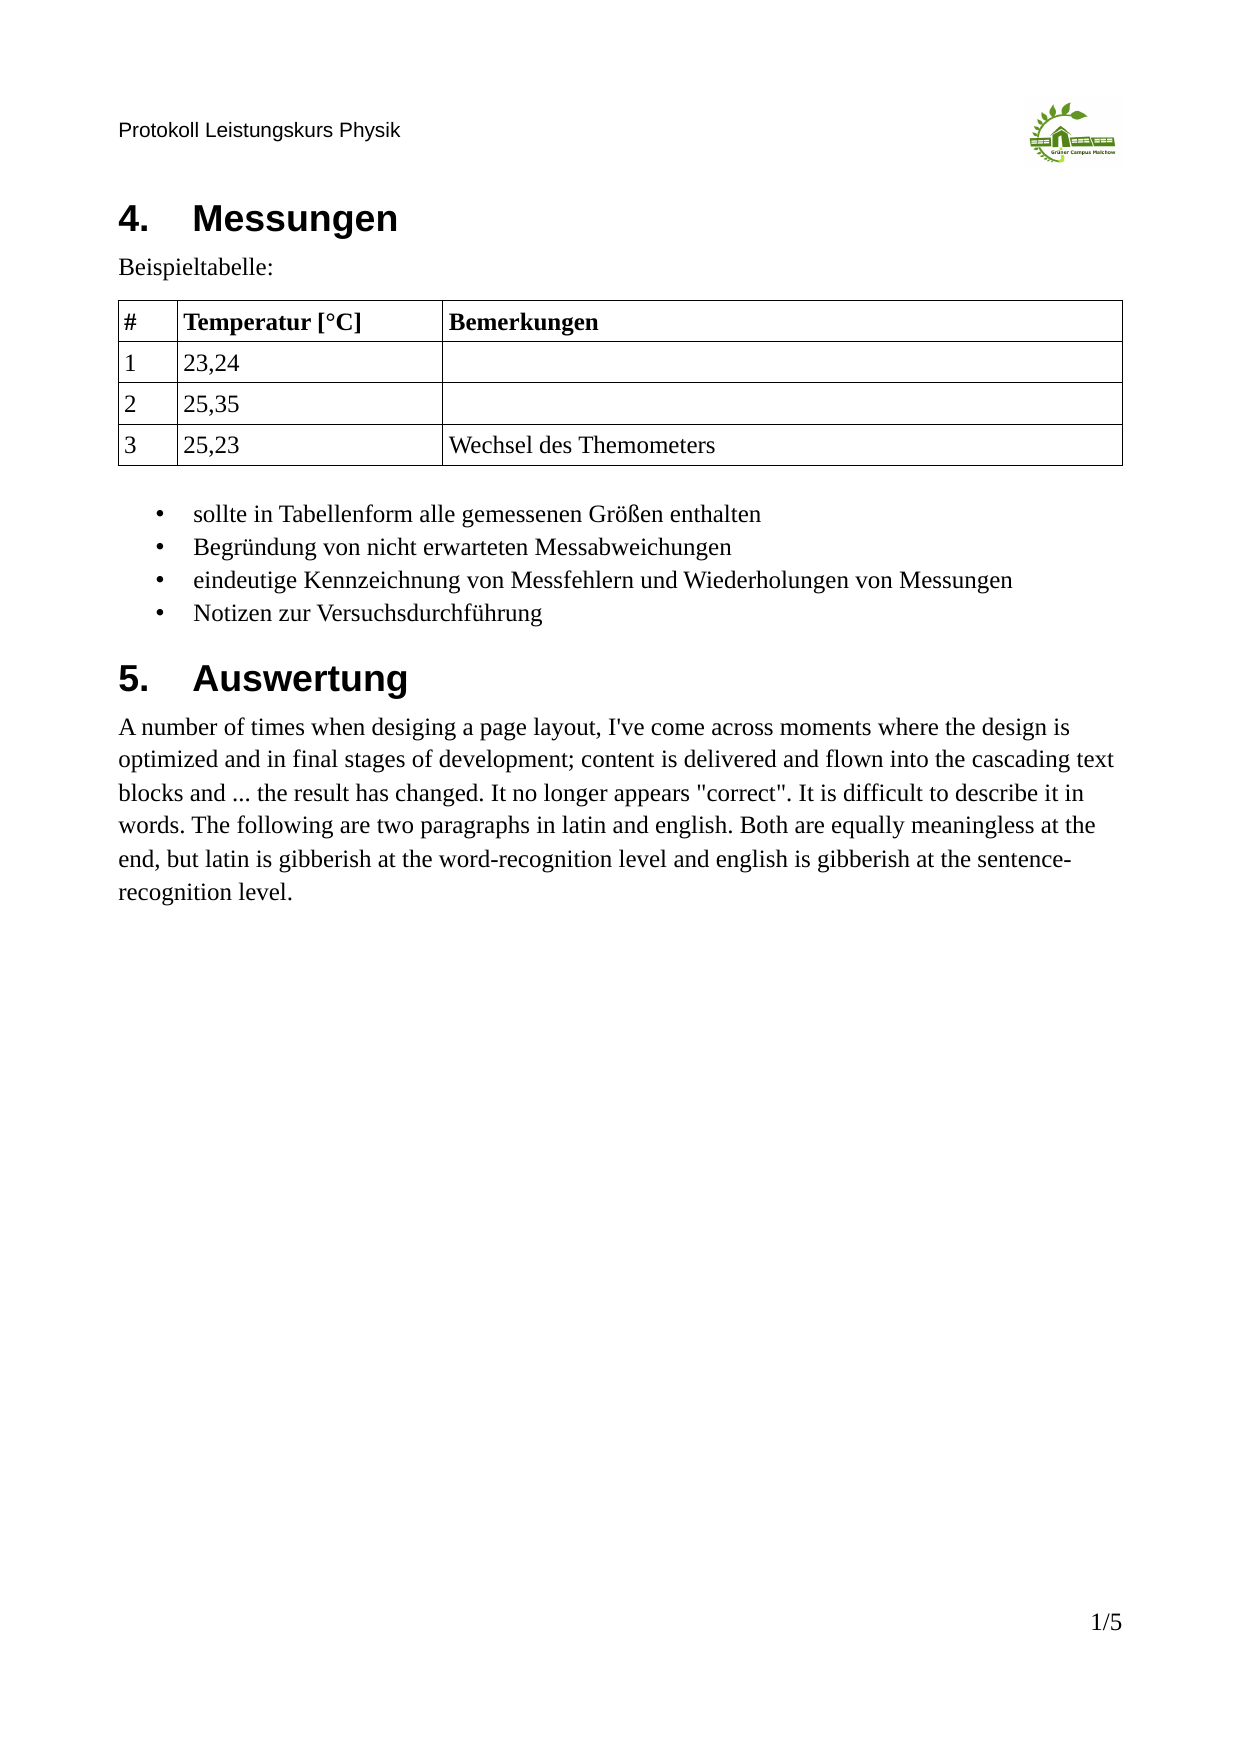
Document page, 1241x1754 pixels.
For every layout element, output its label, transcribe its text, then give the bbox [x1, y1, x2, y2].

table_cell 25,35 [178, 383, 442, 423]
table_header # [119, 301, 177, 341]
picture [1023, 97, 1123, 168]
table_cell [443, 342, 1122, 382]
table_header Temperatur [°C] [178, 301, 442, 341]
table_cell 1 [119, 342, 177, 382]
table_cell Wechsel des Themometers [443, 425, 1122, 465]
table_cell [443, 383, 1122, 423]
table_cell 23,24 [178, 342, 442, 382]
list eindeutige Kennzeichnung von Messfehlern und Wiederholungen von Messungen [156, 565, 1122, 594]
text Beispieltabelle: [118, 252, 1122, 281]
list Notizen zur Versuchsdurchführung [156, 598, 1122, 627]
table_cell 25,23 [178, 425, 442, 465]
table_cell 2 [119, 383, 177, 423]
subtitle Auswertung [118, 656, 1122, 699]
list sollte in Tabellenform alle gemessenen Größen enthalten [156, 499, 1122, 528]
list Begründung von nicht erwarteten Messabweichungen [156, 532, 1122, 561]
table_header Bemerkungen [443, 301, 1122, 341]
text A number of times when desiging a page layout, I've come across moments where the design is optimized and in final stages of development; content is delivered and flown into the cascading text blocks and ... the result has changed. It no longer appears "correct". It is difficult to describe it in words. The following are two paragraphs in latin and english. Both are equally meaningless at the end, but latin is gibberish at the word-recognition level and english is gibberish at the sentence-recognition level. [118, 712, 1122, 905]
subtitle Messungen [118, 197, 1122, 240]
table_cell 3 [119, 425, 177, 465]
